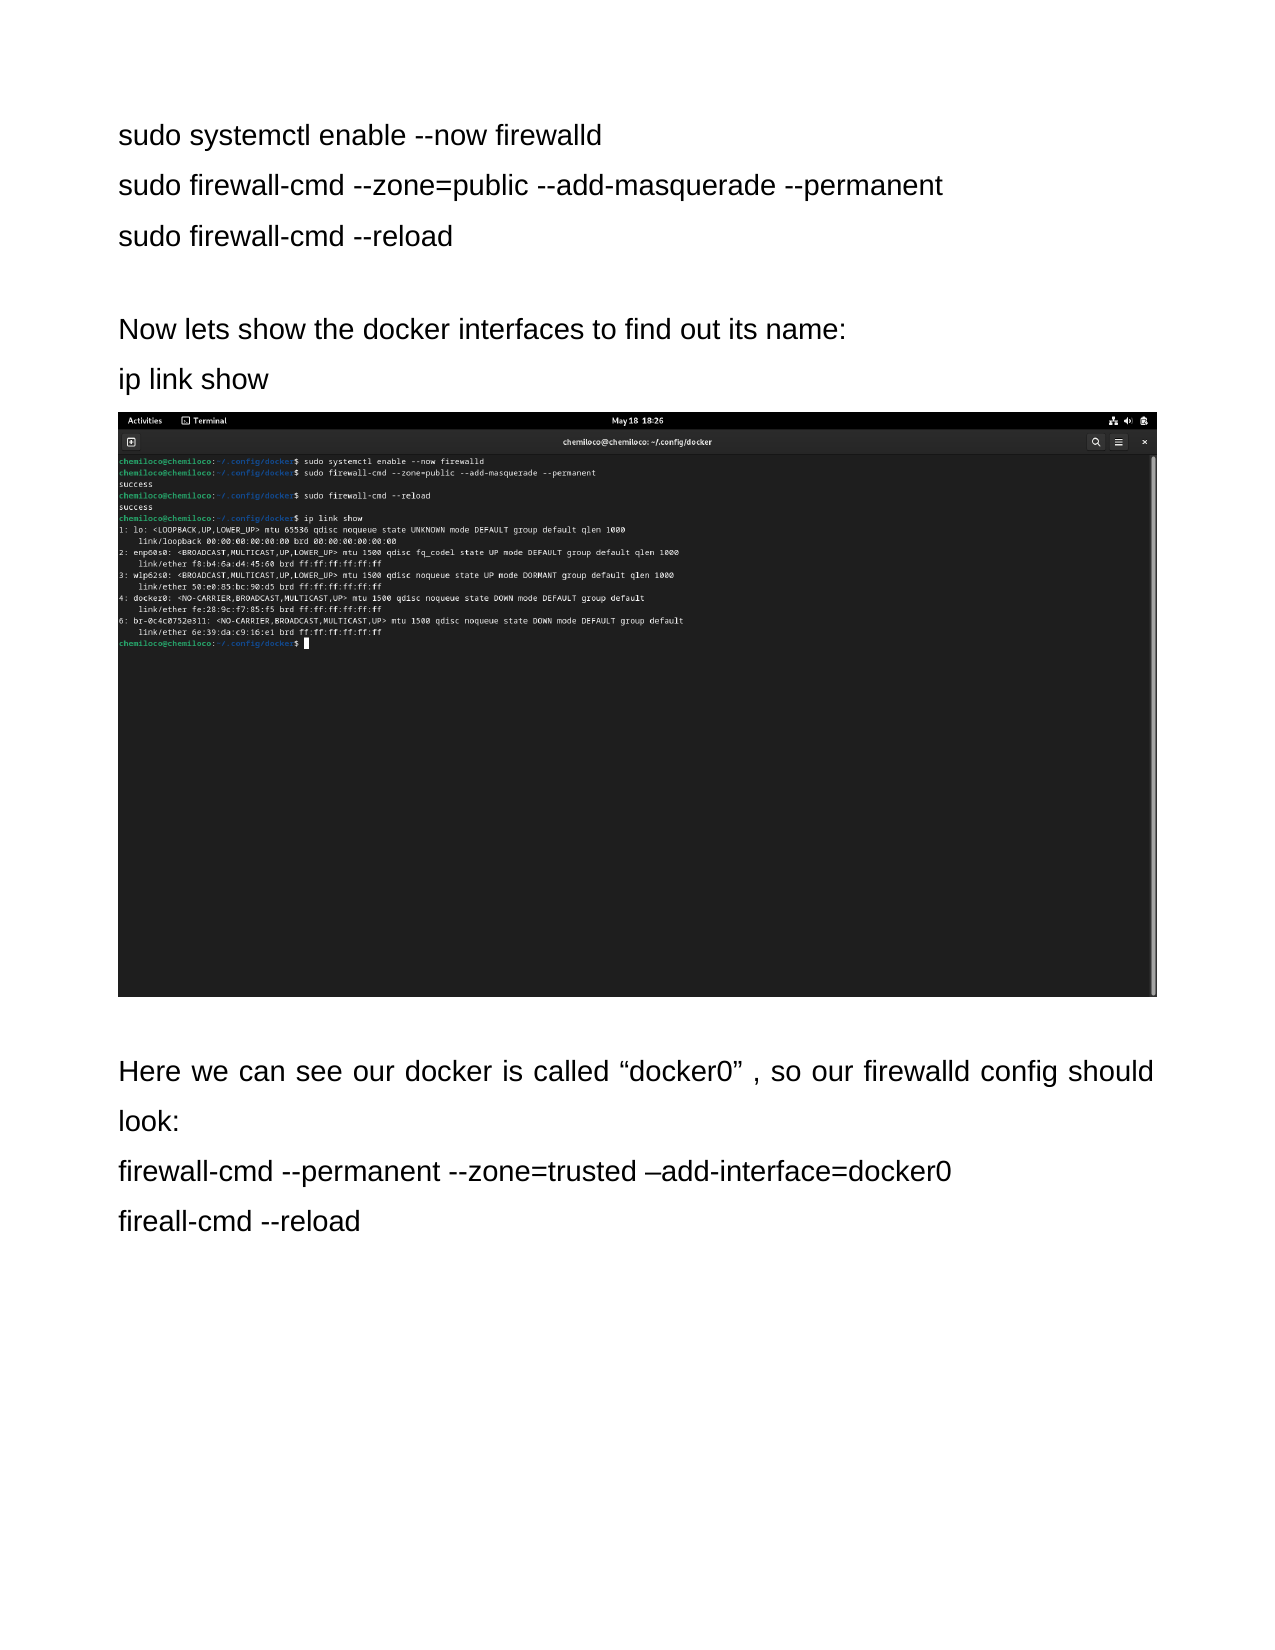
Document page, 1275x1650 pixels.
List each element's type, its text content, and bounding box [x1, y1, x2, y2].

text fireall-cmd --reload [118, 1204, 1157, 1238]
text Here we can see our docker is called “docker0” , so our firewalld config should look: [118, 1053, 1157, 1137]
text sudo systemctl enable --now firewalld [118, 118, 1157, 152]
text sudo firewall-cmd --reload [118, 219, 1157, 252]
text sudo firewall-cmd --zone=public --add-masquerade --permanent [118, 168, 1157, 202]
picture [118, 412, 1157, 997]
text ip link show [118, 362, 1157, 396]
text Now lets show the docker interfaces to find out its name: [118, 312, 1157, 345]
text firewall-cmd --permanent --zone=trusted –add-interface=docker0 [118, 1154, 1157, 1188]
